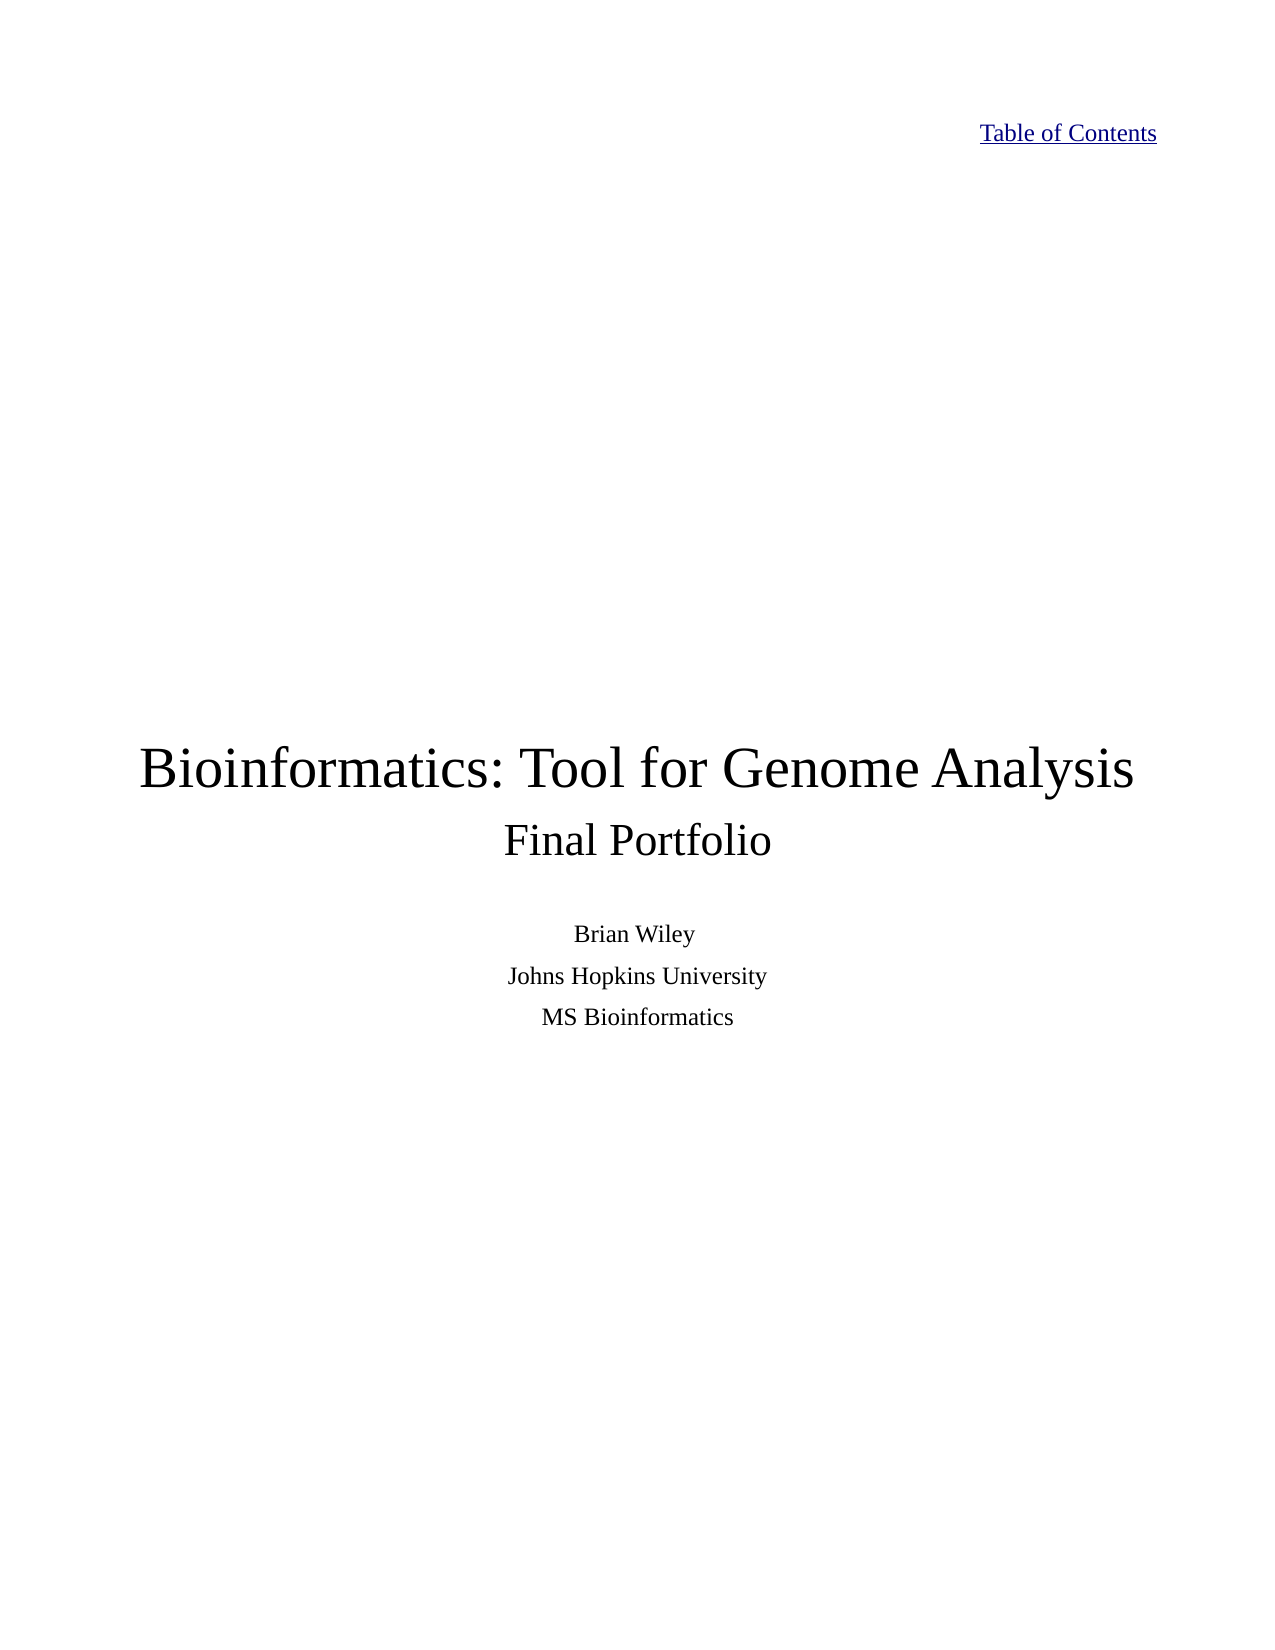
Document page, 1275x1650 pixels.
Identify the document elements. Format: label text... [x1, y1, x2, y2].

text Brian Wiley [118, 919, 1157, 948]
text Bioinformatics: Tool for Genome Analysis [118, 733, 1157, 801]
text Final Portfolio [118, 813, 1157, 866]
text MS Bioinformatics [118, 1002, 1157, 1031]
text Johns Hopkins University [118, 961, 1157, 989]
